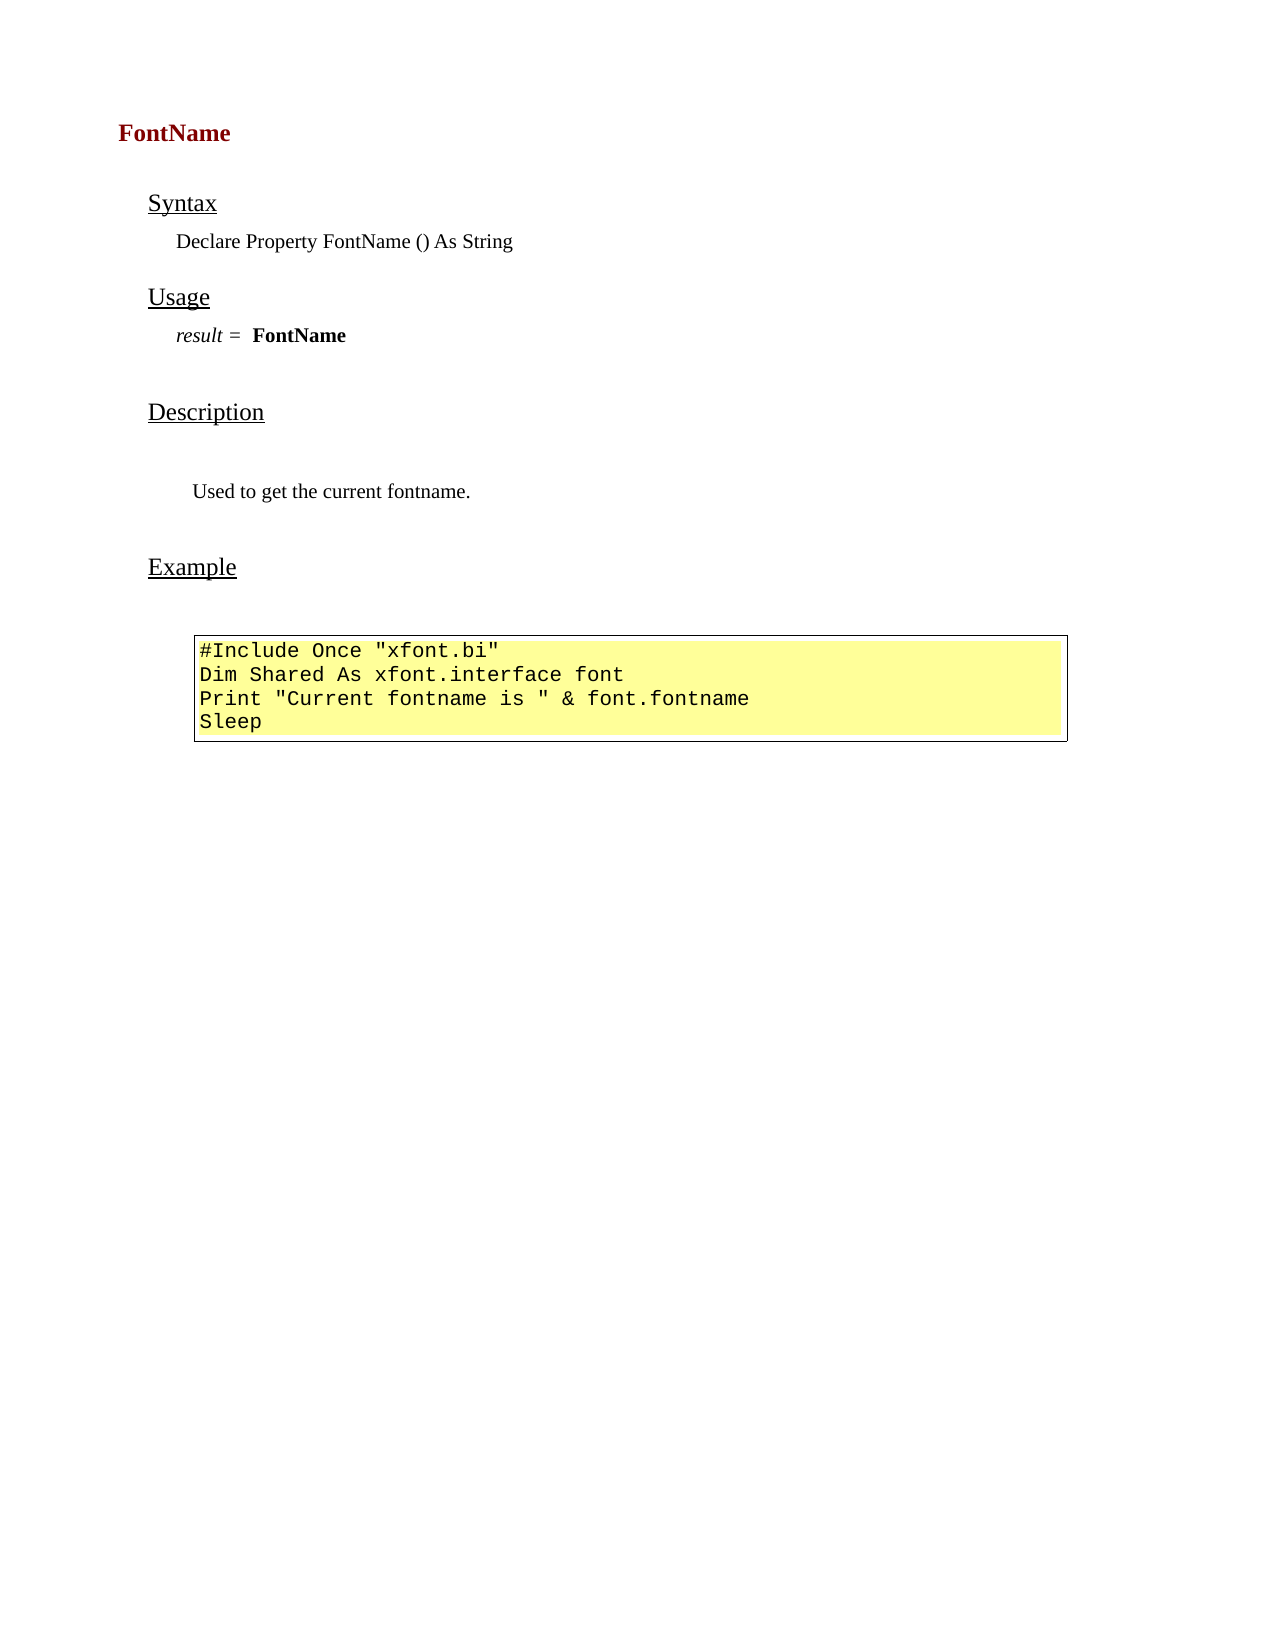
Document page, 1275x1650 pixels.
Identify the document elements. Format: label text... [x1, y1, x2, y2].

text result = FontName [176, 323, 1157, 347]
text Example [148, 552, 1157, 581]
text Used to get the current fontname. [118, 479, 1157, 503]
text Declare Property FontName () As String [176, 229, 1157, 253]
table_header #Include Once "xfont.bi" Dim Shared As xfont.interface font Print "Current fontname is " & font.fontname Sleep [195, 636, 1067, 741]
text Usage [148, 282, 1157, 311]
text FontName [118, 118, 1157, 147]
text Description [148, 397, 1157, 425]
text Syntax [148, 188, 1157, 217]
